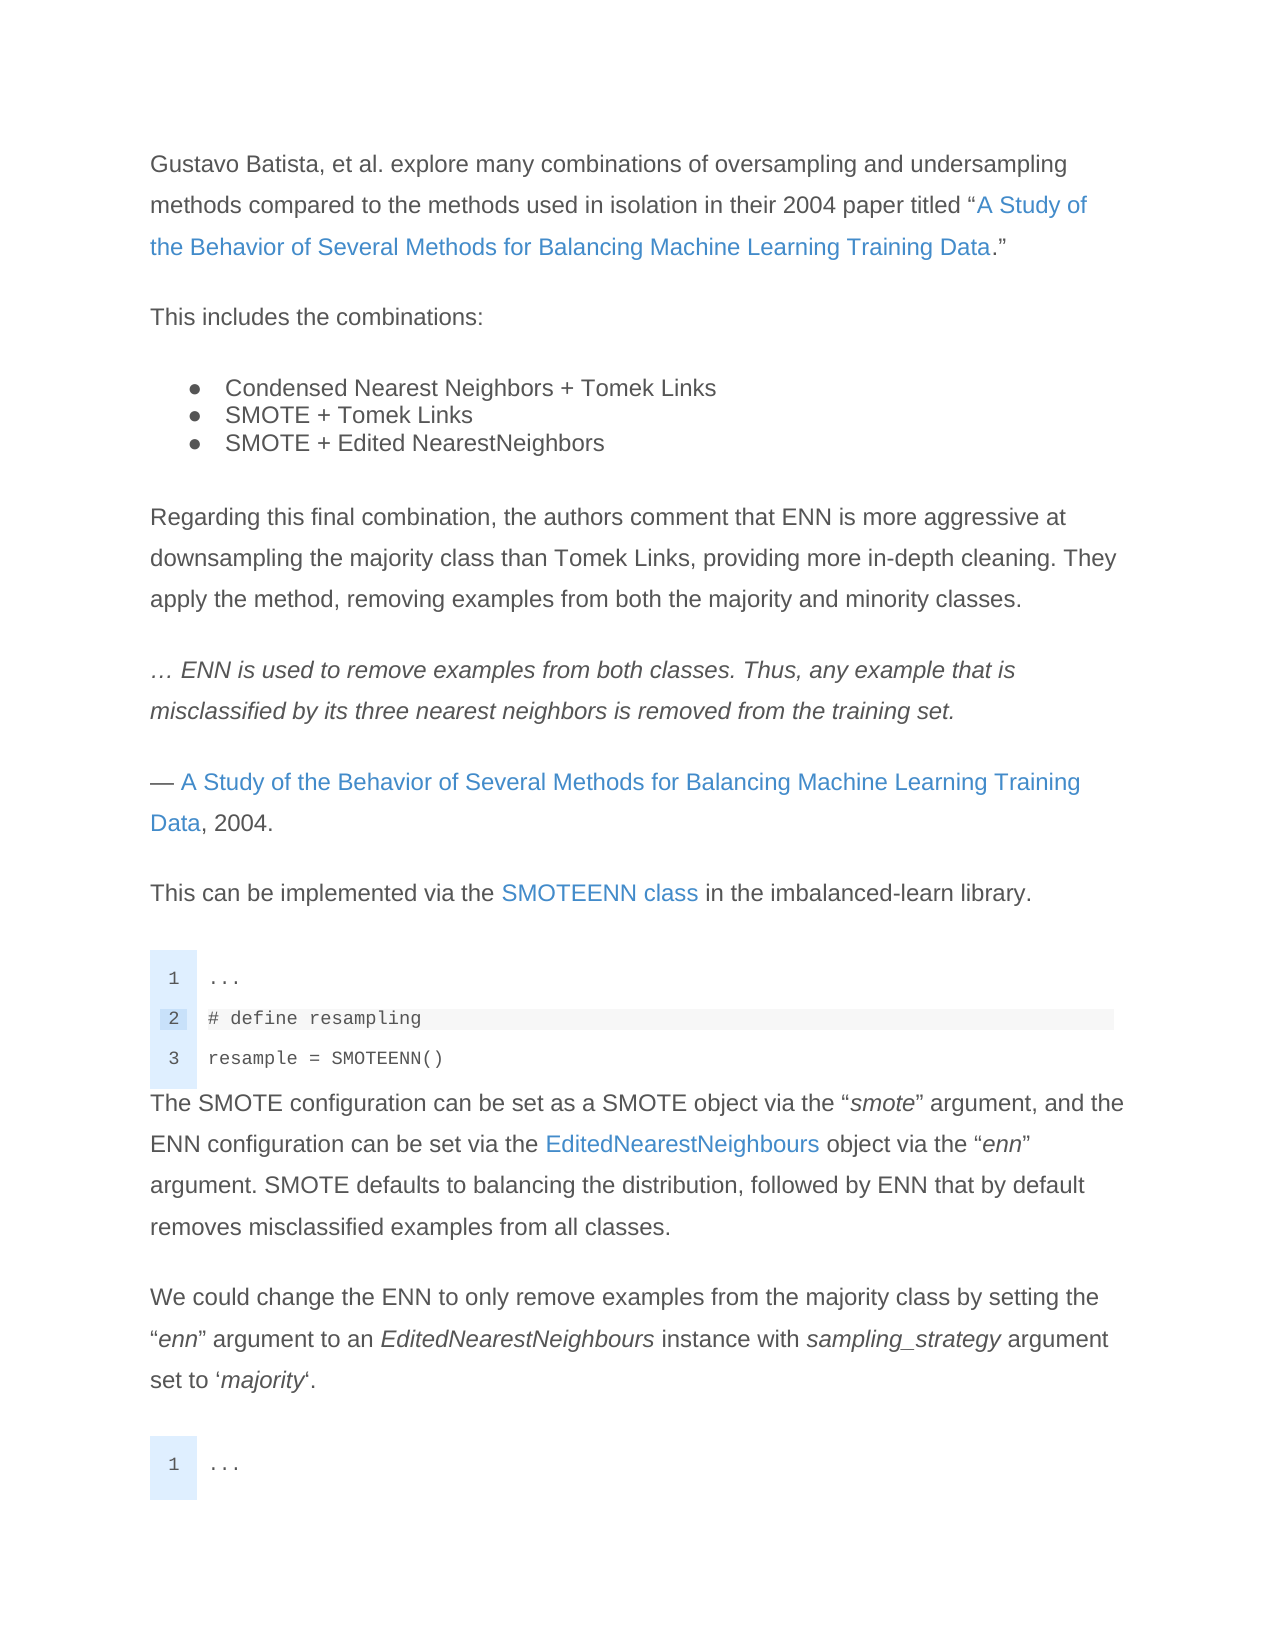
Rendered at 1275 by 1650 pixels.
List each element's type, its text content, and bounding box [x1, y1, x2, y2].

text We could change the ENN to only remove examples from the majority class by setting the “enn” argument to an EditedNearestNeighbours instance with sampling_strategy argument set to ‘majority‘. [150, 1283, 1125, 1393]
table_header 1 [150, 1436, 197, 1500]
table_header ... [197, 1436, 1125, 1500]
text This can be implemented via the SMOTEENN class in the imbalanced-learn library. [150, 879, 1125, 907]
list SMOTE + Edited NearestNeighbors [187, 429, 1125, 457]
text … ENN is used to remove examples from both classes. Thus, any example that is misclassified by its three nearest neighbors is removed from the training set. [150, 656, 1125, 724]
table_header ... # define resampling resample = SMOTEENN() [197, 950, 1125, 1089]
text The SMOTE configuration can be set as a SMOTE object via the “smote” argument, and the ENN configuration can be set via the EditedNearestNeighbours object via the “enn” argument. SMOTE defaults to balancing the distribution, followed by ENN that by default removes misclassified examples from all classes. [150, 1089, 1125, 1240]
list SMOTE + Tomek Links [187, 401, 1125, 429]
table_header 1 2 3 [150, 950, 197, 1089]
list Condensed Nearest Neighbors + Tomek Links [187, 374, 1125, 401]
text — A Study of the Behavior of Several Methods for Balancing Machine Learning Training Data, 2004. [150, 767, 1125, 836]
text This includes the combinations: [150, 303, 1125, 331]
text Gustavo Batista, et al. explore many combinations of oversampling and undersampling methods compared to the methods used in isolation in their 2004 paper titled “A Study of the Behavior of Several Methods for Balancing Machine Learning Training Data.” [150, 150, 1125, 260]
text Regarding this final combination, the authors comment that ENN is more aggressive at downsampling the majority class than Tomek Links, providing more in-depth cleaning. They apply the method, removing examples from both the majority and minority classes. [150, 502, 1125, 613]
